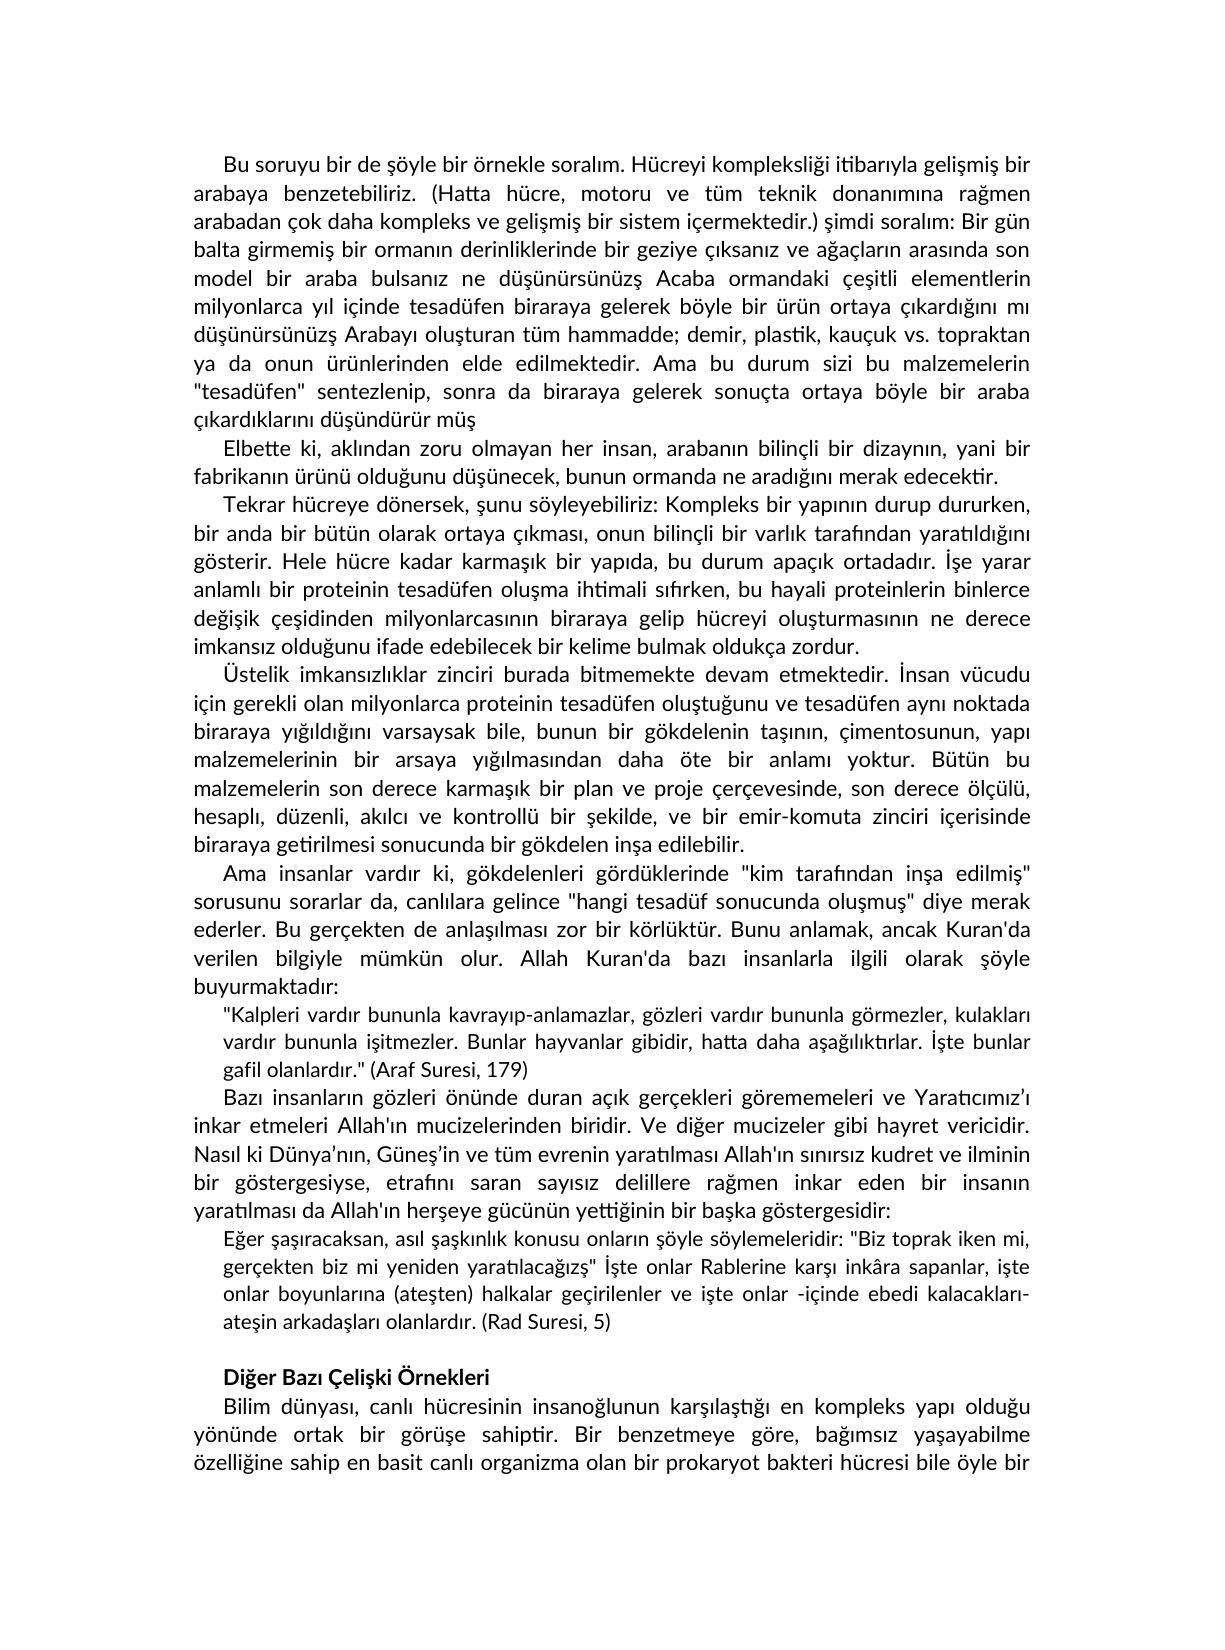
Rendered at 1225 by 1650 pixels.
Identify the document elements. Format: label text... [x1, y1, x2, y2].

text Eğer şaşıracaksan, asıl şaşkınlık konusu onların şöyle söylemeleridir: "Biz toprak iken mi, gerçekten biz mi yeniden yaratılacağızş" İşte onlar Rablerine karşı inkâra sapanlar, işte onlar boyunlarına (ateşten) halkalar geçirilenler ve işte onlar -içinde ebedi kalacakları- ateşin arkadaşları olanlardır. (Rad Suresi, 5) [223, 1224, 1032, 1335]
text Üstelik imkansızlıklar zinciri burada bitmemekte devam etmektedir. İnsan vücudu için gerekli olan milyonlarca proteinin tesadüfen oluştuğunu ve tesadüfen aynı noktada biraraya yığıldığını varsaysak bile, bunun bir gökdelenin taşının, çimentosunun, yapı malzemelerinin bir arsaya yığılmasından daha öte bir anlamı yoktur. Bütün bu malzemelerin son derece karmaşık bir plan ve proje çerçevesinde, son derece ölçülü, hesaplı, düzenli, akılcı ve kontrollü bir şekilde, ve bir emir-komuta zinciri içerisinde biraraya getirilmesi sonucunda bir gökdelen inşa edilebilir. [193, 660, 1032, 858]
text Bu soruyu bir de şöyle bir örnekle soralım. Hücreyi kompleksliği itibarıyla gelişmiş bir arabaya benzetebiliriz. (Hatta hücre, motoru ve tüm teknik donanımına rağmen arabadan çok daha kompleks ve gelişmiş bir sistem içermektedir.) şimdi soralım: Bir gün balta girmemiş bir ormanın derinliklerinde bir geziye çıksanız ve ağaçların arasında son model bir araba bulsanız ne düşünürsünüzş Acaba ormandaki çeşitli elementlerin milyonlarca yıl içinde tesadüfen biraraya gelerek böyle bir ürün ortaya çıkardığını mı düşünürsünüzş Arabayı oluşturan tüm hammadde; demir, plastik, kauçuk vs. topraktan ya da onun ürünlerinden elde edilmektedir. Ama bu durum sizi bu malzemelerin "tesadüfen" sentezlenip, sonra da biraraya gelerek sonuçta ortaya böyle bir araba çıkardıklarını düşündürür müş [193, 150, 1032, 433]
text Tekrar hücreye dönersek, şunu söyleyebiliriz: Kompleks bir yapının durup dururken, bir anda bir bütün olarak ortaya çıkması, onun bilinçli bir varlık tarafından yaratıldığını gösterir. Hele hücre kadar karmaşık bir yapıda, bu durum apaçık ortadadır. İşe yarar anlamlı bir proteinin tesadüfen oluşma ihtimali sıfırken, bu hayali proteinlerin binlerce değişik çeşidinden milyonlarcasının biraraya gelip hücreyi oluşturmasının ne derece imkansız olduğunu ifade edebilecek bir kelime bulmak oldukça zordur. [193, 490, 1032, 660]
text Diğer Bazı Çelişki Örnekleri [193, 1363, 1032, 1392]
text Ama insanlar vardır ki, gökdelenleri gördüklerinde "kim tarafından inşa edilmiş" sorusunu sorarlar da, canlılara gelince "hangi tesadüf sonucunda oluşmuş" diye merak ederler. Bu gerçekten de anlaşılması zor bir körlüktür. Bunu anlamak, ancak Kuran'da verilen bilgiyle mümkün olur. Allah Kuran'da bazı insanlarla ilgili olarak şöyle buyurmaktadır: [193, 858, 1032, 1000]
text Elbette ki, aklından zoru olmayan her insan, arabanın bilinçli bir dizaynın, yani bir fabrikanın ürünü olduğunu düşünecek, bunun ormanda ne aradığını merak edecektir. [193, 433, 1032, 490]
text Bazı insanların gözleri önünde duran açık gerçekleri görememeleri ve Yaratıcımız’ı inkar etmeleri Allah'ın mucizelerinden biridir. Ve diğer mucizeler gibi hayret vericidir. Nasıl ki Dünya’nın, Güneş’in ve tüm evrenin yaratılması Allah'ın sınırsız kudret ve ilminin bir göstergesiyse, etrafını saran sayısız delillere rağmen inkar eden bir insanın yaratılması da Allah'ın herşeye gücünün yettiğinin bir başka göstergesidir: [193, 1083, 1032, 1224]
text "Kalpleri vardır bununla kavrayıp-anlamazlar, gözleri vardır bununla görmezler, kulakları vardır bununla işitmezler. Bunlar hayvanlar gibidir, hatta daha aşağılıktırlar. İşte bunlar gafil olanlardır." (Araf Suresi, 179) [223, 1000, 1032, 1083]
text Bilim dünyası, canlı hücresinin insanoğlunun karşılaştığı en kompleks yapı olduğu yönünde ortak bir görüşe sahiptir. Bir benzetmeye göre, bağımsız yaşayabilme özelliğine sahip en basit canlı organizma olan bir prokaryot bakteri hücresi bile öyle bir [193, 1392, 1032, 1477]
